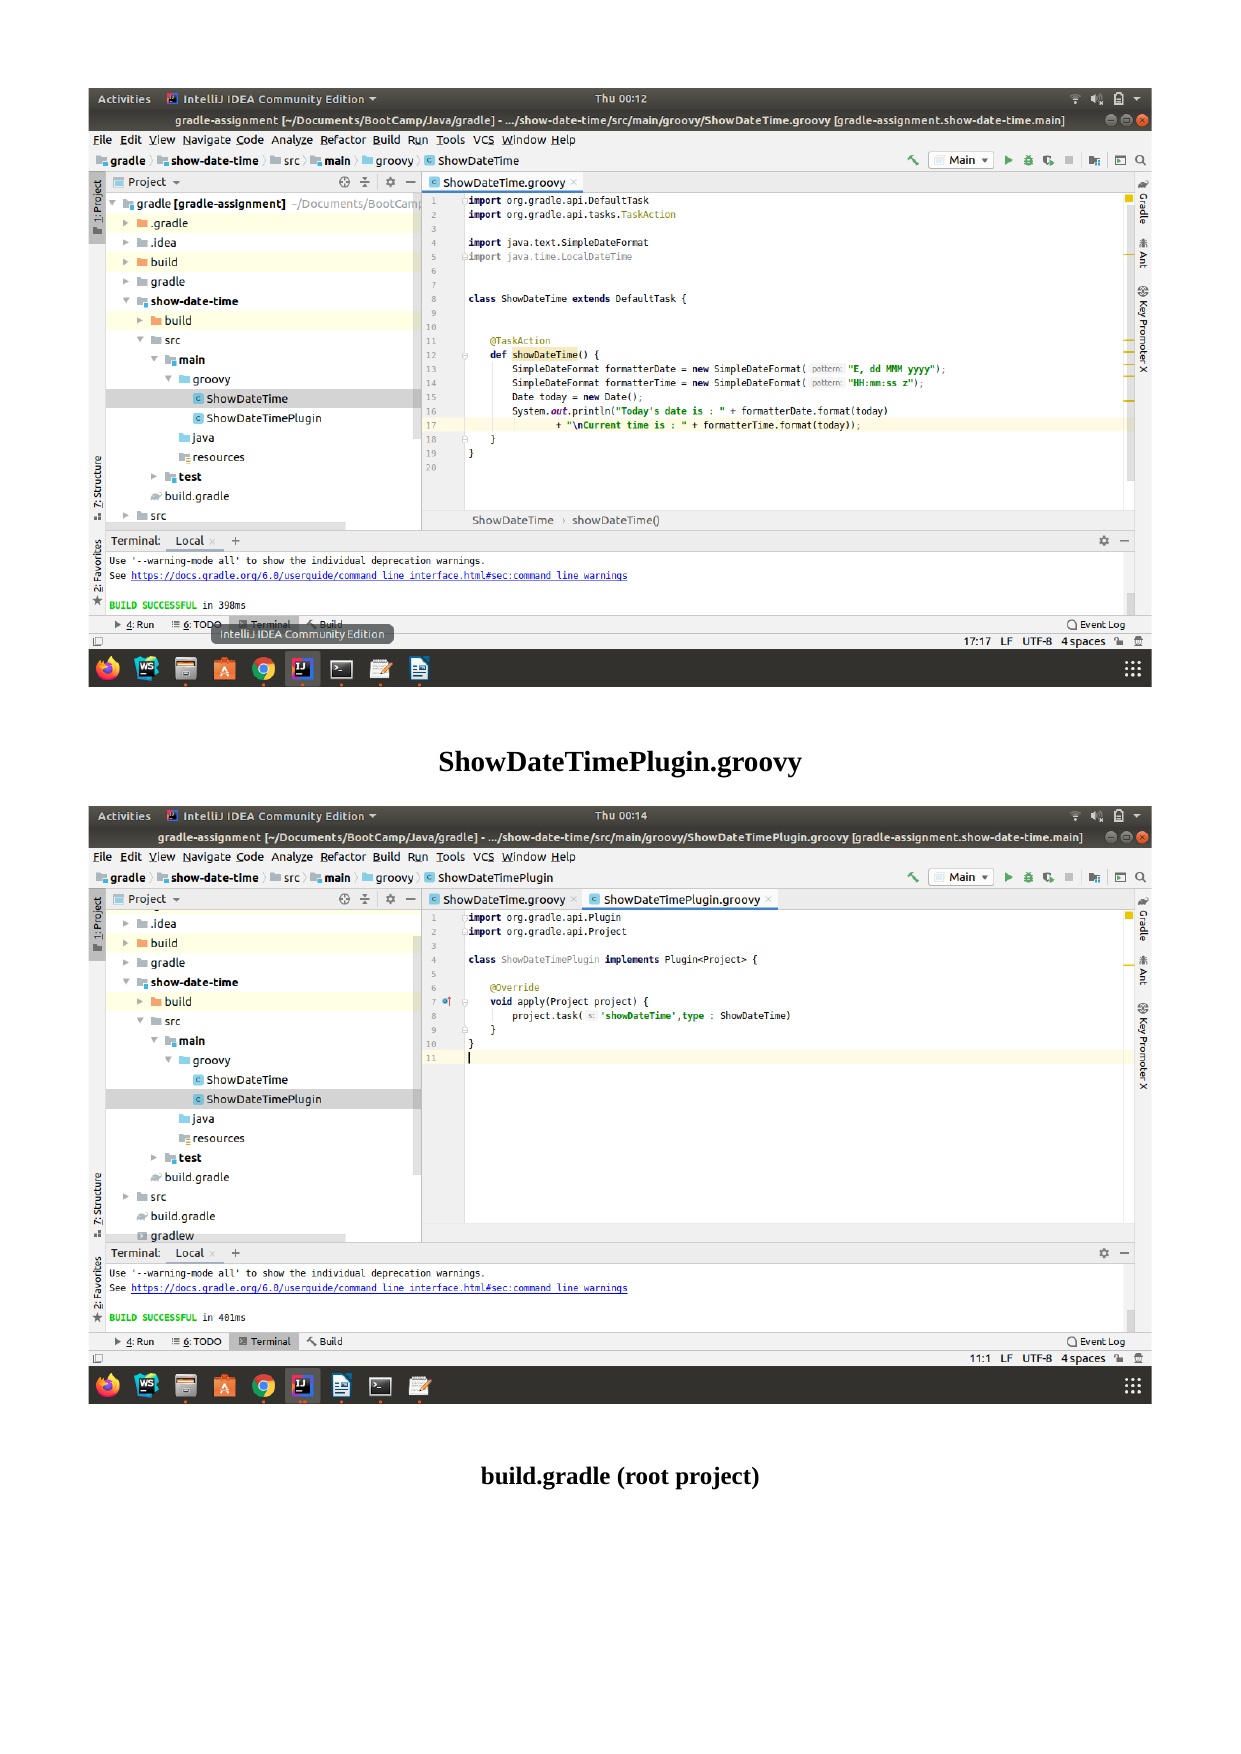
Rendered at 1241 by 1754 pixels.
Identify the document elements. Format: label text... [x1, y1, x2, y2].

text ShowDateTimePlugin.groovy [88, 744, 1152, 777]
picture [88, 88, 1152, 687]
text build.gradle (root project) [88, 1461, 1152, 1490]
picture [88, 806, 1152, 1404]
